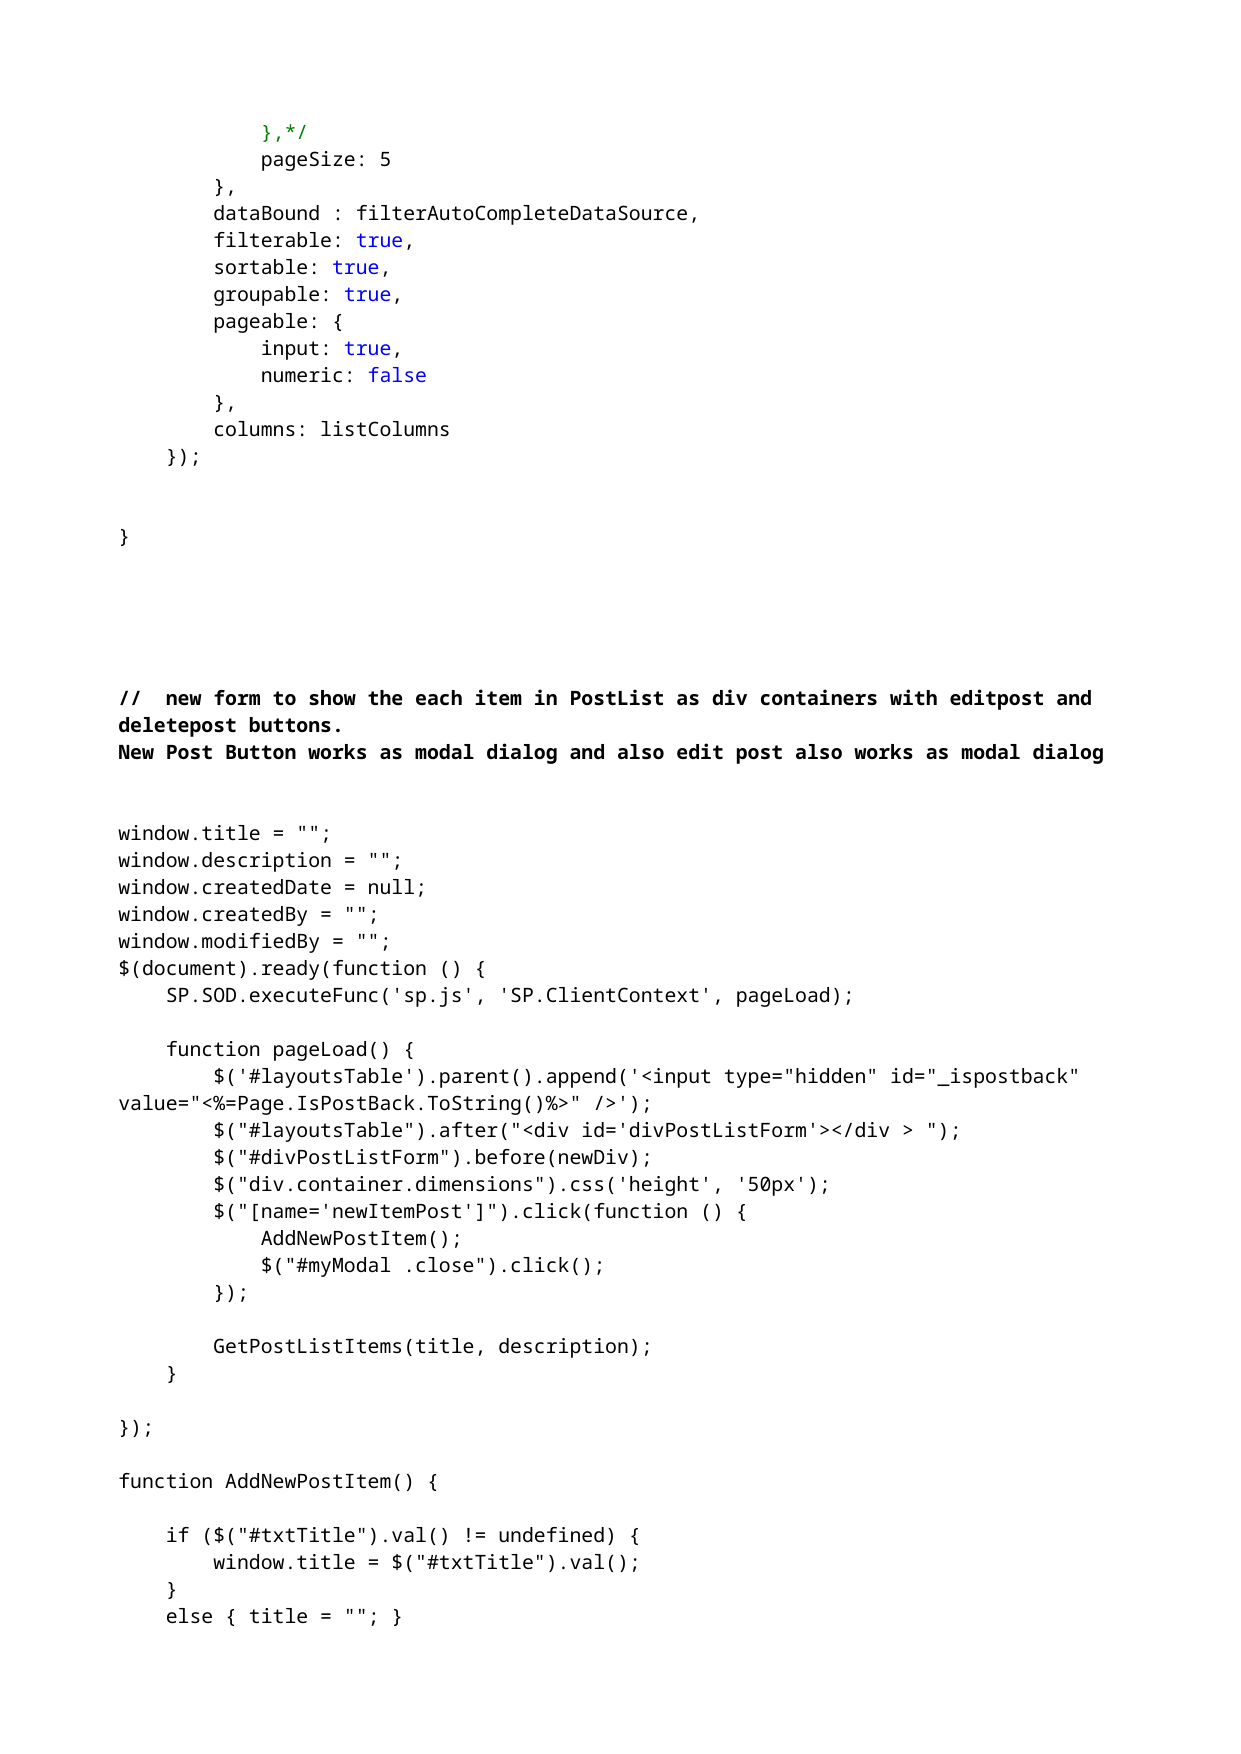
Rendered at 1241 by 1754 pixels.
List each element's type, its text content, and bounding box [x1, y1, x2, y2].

text SP.SOD.executeFunc('sp.js', 'SP.ClientContext', pageLoad); [118, 981, 1122, 1008]
text pageable: { [118, 307, 1122, 334]
text sortable: true, [118, 253, 1122, 280]
text filterable: true, [118, 226, 1122, 253]
text GetPostListItems(title, description); [118, 1332, 1122, 1359]
text window.modifiedBy = ""; [118, 927, 1122, 954]
text columns: listColumns [118, 415, 1122, 442]
text } [118, 1359, 1122, 1386]
text else { title = ""; } [118, 1602, 1122, 1629]
text } [118, 523, 1122, 550]
text numeric: false [118, 361, 1122, 388]
text $("div.container.dimensions").css('height', '50px'); [118, 1170, 1122, 1197]
text pageSize: 5 [118, 145, 1122, 172]
text }); [118, 1413, 1122, 1440]
text $("#layoutsTable").after("<div id='divPostListForm'></div > "); [118, 1116, 1122, 1143]
text $("[name='newItemPost']").click(function () { [118, 1197, 1122, 1224]
text function pageLoad() { [118, 1035, 1122, 1062]
text AddNewPostItem(); [118, 1224, 1122, 1251]
text // new form to show the each item in PostList as div containers with editpost and deletepost buttons. [118, 685, 1122, 739]
text } [118, 1575, 1122, 1602]
text }, [118, 172, 1122, 199]
text $("#divPostListForm").before(newDiv); [118, 1143, 1122, 1170]
text if ($("#txtTitle").val() != undefined) { [118, 1521, 1122, 1548]
text $(document).ready(function () { [118, 954, 1122, 981]
text $("#myModal .close").click(); [118, 1251, 1122, 1278]
text window.title = $("#txtTitle").val(); [118, 1548, 1122, 1575]
text }); [118, 1278, 1122, 1305]
text }, [118, 388, 1122, 415]
text dataBound : filterAutoCompleteDataSource, [118, 199, 1122, 226]
text window.createdDate = null; [118, 873, 1122, 901]
text window.createdBy = ""; [118, 901, 1122, 927]
text },*/ [118, 118, 1122, 145]
text window.description = ""; [118, 847, 1122, 873]
text window.title = ""; [118, 819, 1122, 847]
text function AddNewPostItem() { [118, 1467, 1122, 1494]
text input: true, [118, 334, 1122, 361]
text $('#layoutsTable').parent().append('<input type="hidden" id="_ispostback" value="<%=Page.IsPostBack.ToString()%>" />'); [118, 1062, 1122, 1116]
text New Post Button works as modal dialog and also edit post also works as modal dialog [118, 739, 1122, 766]
text groupable: true, [118, 280, 1122, 307]
text }); [118, 442, 1122, 469]
